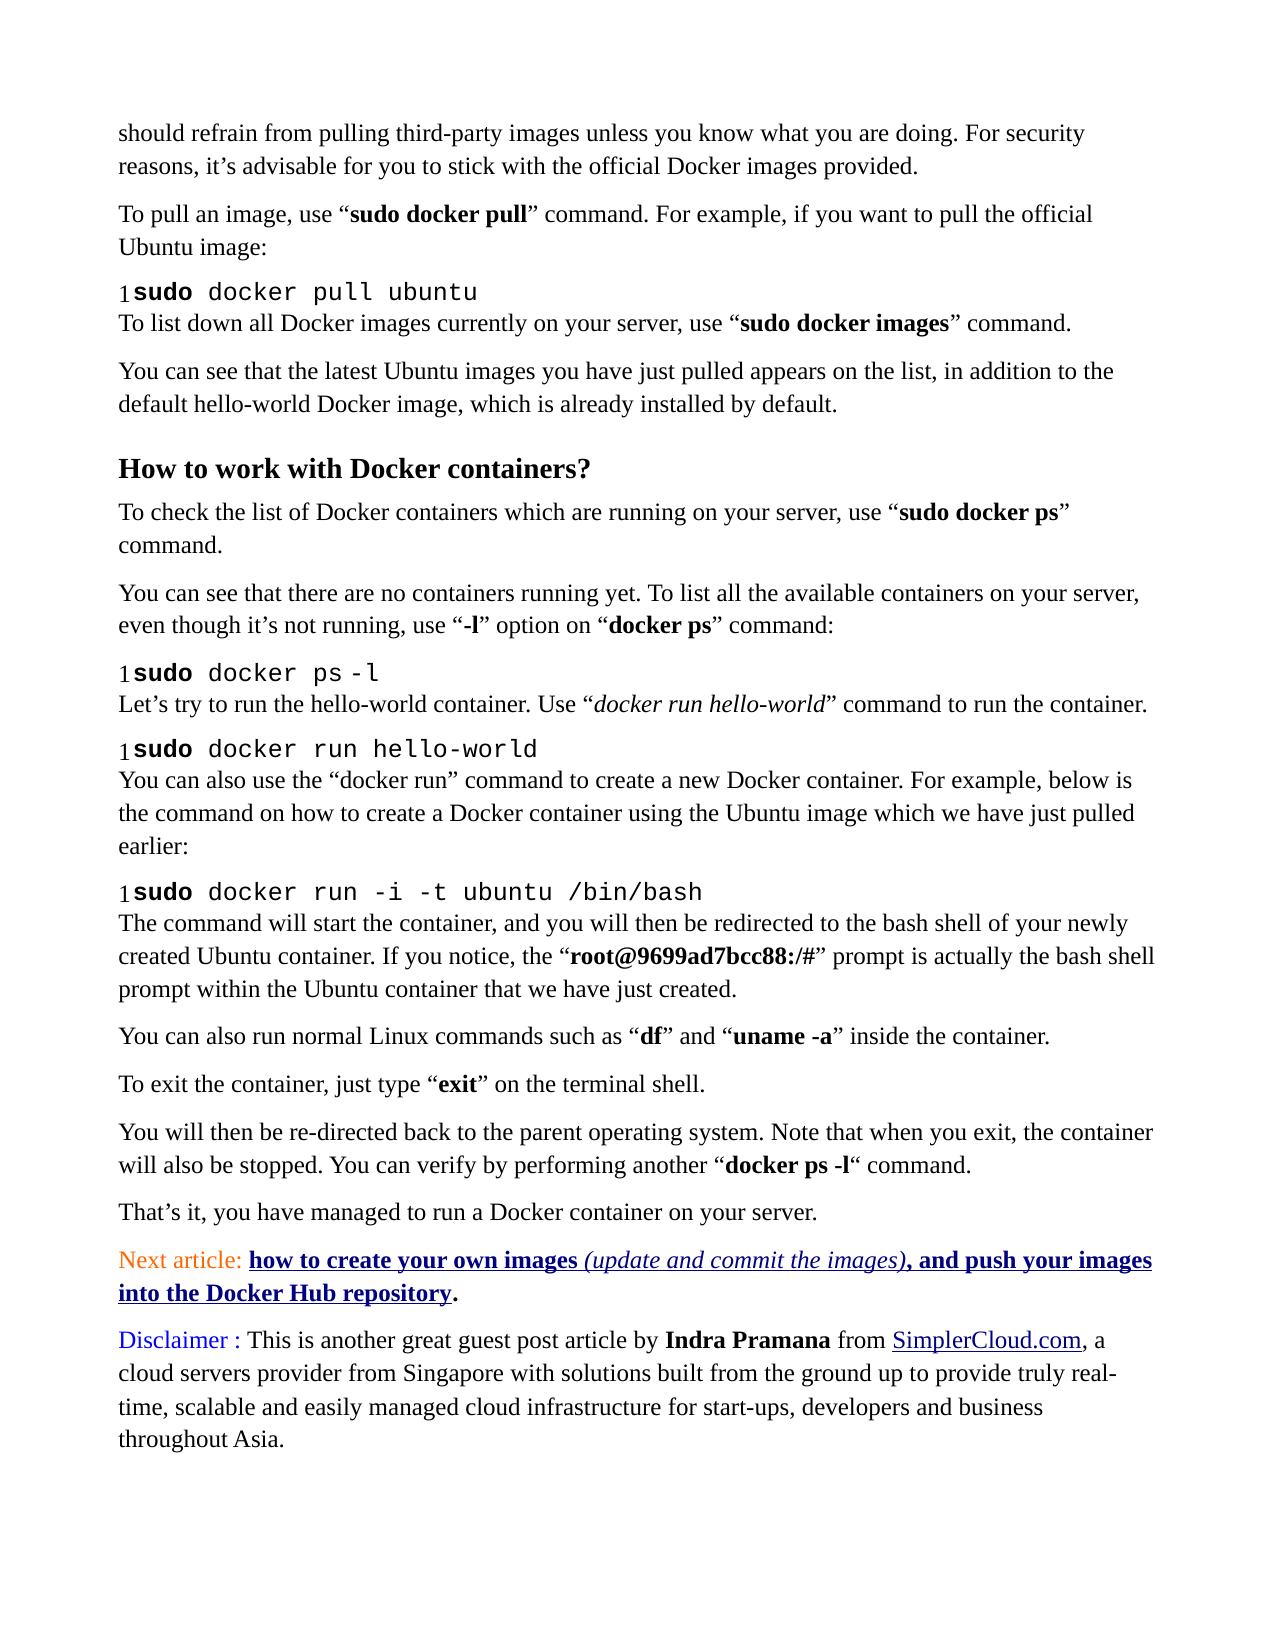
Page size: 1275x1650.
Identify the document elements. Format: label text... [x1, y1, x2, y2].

table_header sudo docker run hello-world [133, 737, 556, 765]
text The command will start the container, and you will then be redirected to the bash shell of your newly created Ubuntu container. If you notice, the “root@9699ad7bcc88:/#” prompt is actually the bash shell prompt within the Ubuntu container that we have just created. [118, 908, 1157, 1003]
table_header 1 [118, 737, 133, 765]
text Next article: how to create your own images (update and commit the images), and push your images into the Docker Hub repository. [118, 1245, 1157, 1307]
text You can also use the “docker run” command to create a new Docker container. For example, below is the command on how to create a Docker container using the Ubuntu image which we have just pulled earlier: [118, 765, 1157, 860]
text You can see that the latest Ubuntu images you have just pulled appears on the list, in addition to the default hello-world Docker image, which is already installed by default. [118, 356, 1157, 417]
text That’s it, you have managed to run a Docker container on your server. [118, 1197, 1157, 1226]
table_header sudo docker run -i -t ubuntu /bin/bash [133, 879, 762, 908]
subtitle How to work with Docker containers? [118, 451, 1157, 484]
text Disclaimer : This is another great guest post article by Indra Pramana from SimplerCloud.com, a cloud servers provider from Singapore with solutions built from the ground up to provide truly real-time, scalable and easily managed cloud infrastructure for start-ups, developers and business throughout Asia. [118, 1326, 1157, 1453]
text To check the list of Docker containers which are running on your server, use “sudo docker ps” command. [118, 497, 1157, 559]
text You can also run normal Linux commands such as “df” and “uname -a” inside the container. [118, 1021, 1157, 1050]
text To list down all Docker images currently on your server, use “sudo docker images” command. [118, 308, 1157, 337]
text Let’s try to run the hello-world container. Use “docker run hello-world” command to run the container. [118, 689, 1157, 718]
table_header sudo docker pull ubuntu [133, 279, 556, 308]
text To pull an image, use “sudo docker pull” command. For example, if you want to pull the official Ubuntu image: [118, 199, 1157, 261]
text should refrain from pulling third-party images unless you know what you are doing. For security reasons, it’s advisable for you to stick with the official Docker images provided. [118, 118, 1157, 180]
table_header sudo docker ps -l [133, 658, 407, 689]
table_header 1 [118, 658, 133, 689]
text You can see that there are no containers running yet. To list all the available containers on your server, even though it’s not running, use “-l” option on “docker ps” command: [118, 578, 1157, 639]
table_header 1 [118, 879, 133, 908]
text You will then be re-directed back to the parent operating system. Note that when you exit, the container will also be stopped. You can verify by performing another “docker ps -l“ command. [118, 1117, 1157, 1178]
text To exit the container, just type “exit” on the terminal shell. [118, 1069, 1157, 1098]
table_header 1 [118, 279, 133, 308]
